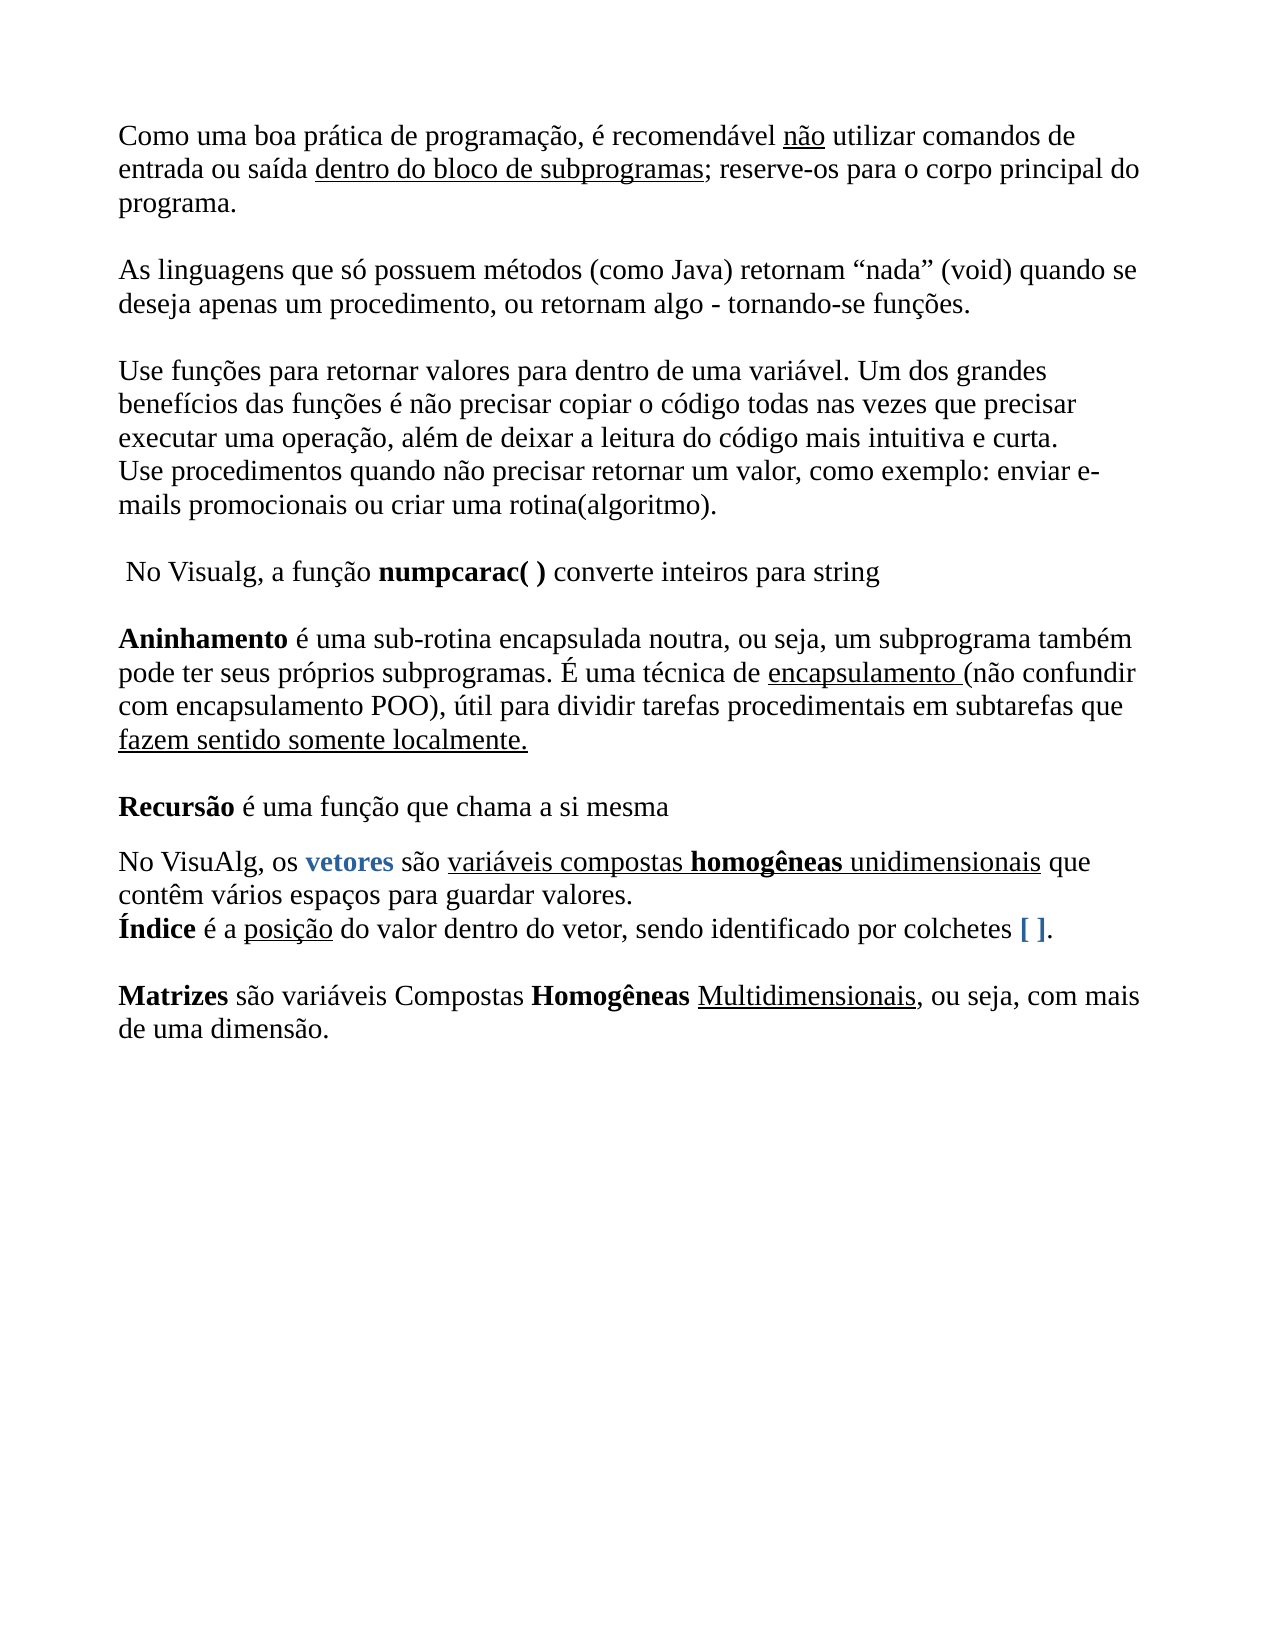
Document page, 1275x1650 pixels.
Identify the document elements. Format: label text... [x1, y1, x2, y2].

text Use funções para retornar valores para dentro de uma variável. Um dos grandes benefícios das funções é não precisar copiar o código todas nas vezes que precisar executar uma operação, além de deixar a leitura do código mais intuitiva e curta. [118, 353, 1157, 453]
text No VisuAlg, os vetores são variáveis compostas homogêneas unidimensionais que contêm vários espaços para guardar valores. [118, 844, 1157, 911]
text Use procedimentos quando não precisar retornar um valor, como exemplo: enviar e-mails promocionais ou criar uma rotina(algoritmo). [118, 453, 1157, 521]
text Recursão é uma função que chama a si mesma [118, 789, 1157, 822]
text Como uma boa prática de programação, é recomendável não utilizar comandos de entrada ou saída dentro do bloco de subprogramas; reserve-os para o corpo principal do programa. [118, 118, 1157, 219]
text Aninhamento é uma sub-rotina encapsulada noutra, ou seja, um subprograma também pode ter seus próprios subprogramas. É uma técnica de encapsulamento (não confundir com encapsulamento POO), útil para dividir tarefas procedimentais em subtarefas que fazem sentido somente localmente. [118, 621, 1157, 755]
text As linguagens que só possuem métodos (como Java) retornam “nada” (void) quando se deseja apenas um procedimento, ou retornam algo - tornando-se funções. [118, 252, 1157, 319]
text Matrizes são variáveis Compostas Homogêneas Multidimensionais, ou seja, com mais de uma dimensão. [118, 978, 1157, 1045]
text No Visualg, a função numpcarac( ) converte inteiros para string [118, 554, 1157, 588]
text Índice é a posição do valor dentro do vetor, sendo identificado por colchetes [ ]. [118, 911, 1157, 944]
